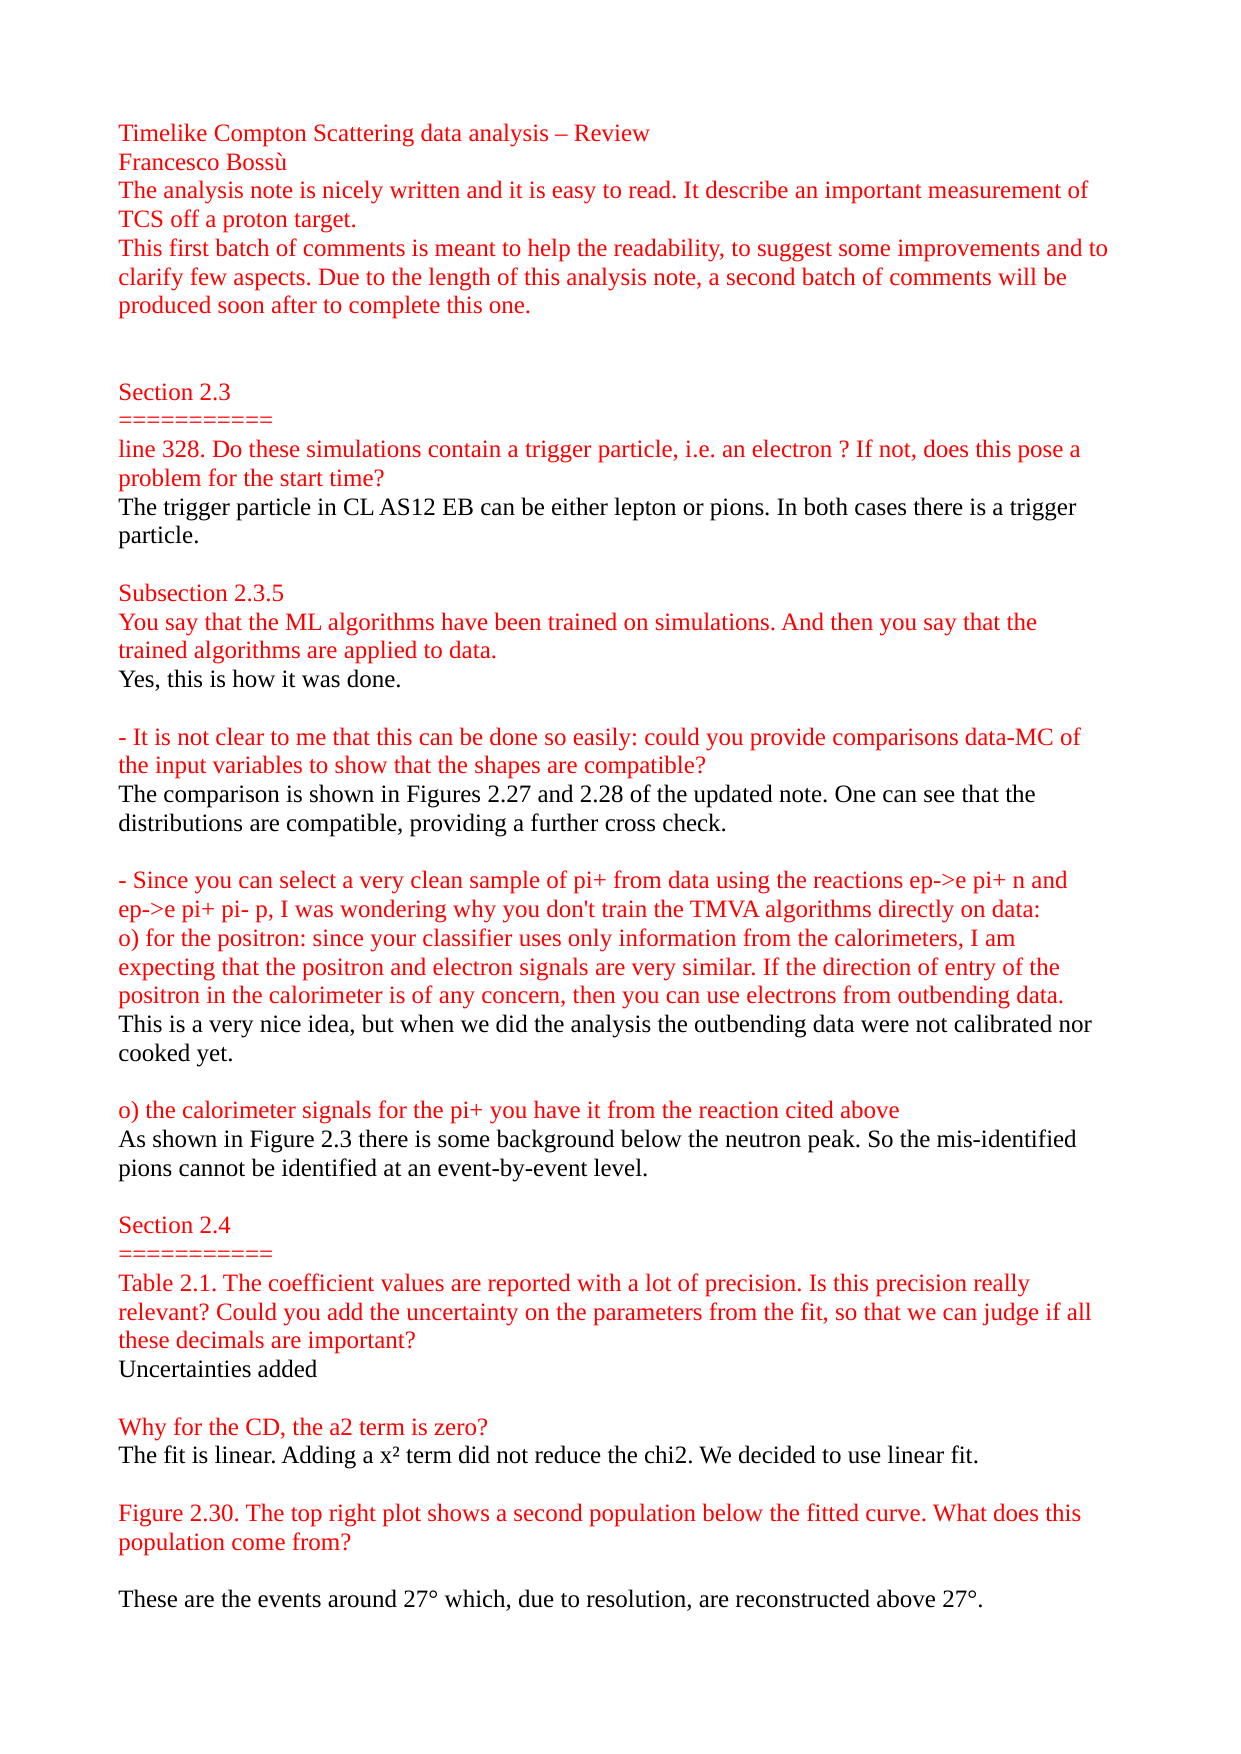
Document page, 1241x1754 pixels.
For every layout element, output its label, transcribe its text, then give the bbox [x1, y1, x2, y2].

text produced soon after to complete this one. [118, 291, 1122, 319]
text Uncertainties added [118, 1354, 1122, 1383]
text Section 2.4 [118, 1211, 1122, 1239]
text Table 2.1. The coefficient values are reported with a lot of precision. Is this precision really [118, 1268, 1122, 1297]
text line 328. Do these simulations contain a trigger particle, i.e. an electron ? If not, does this pose a [118, 434, 1122, 463]
text Timelike Compton Scattering data analysis – Review [118, 118, 1122, 147]
text these decimals are important? [118, 1326, 1122, 1354]
text population come from? [118, 1527, 1122, 1556]
text This is a very nice idea, but when we did the analysis the outbending data were not calibrated nor cooked yet. [118, 1009, 1122, 1067]
text trained algorithms are applied to data. [118, 636, 1122, 664]
text ep->e pi+ pi- p, I was wondering why you don't train the TMVA algorithms directly on data: [118, 894, 1122, 923]
text The analysis note is nicely written and it is easy to read. It describe an important measurement of [118, 176, 1122, 204]
text As shown in Figure 2.3 there is some background below the neutron peak. So the mis-identified pions cannot be identified at an event-by-event level. [118, 1124, 1122, 1182]
text The comparison is shown in Figures 2.27 and 2.28 of the updated note. One can see that the distributions are compatible, providing a further cross check. [118, 779, 1122, 837]
text Figure 2.30. The top right plot shows a second population below the fitted curve. What does this [118, 1498, 1122, 1527]
text expecting that the positron and electron signals are very similar. If the direction of entry of the [118, 952, 1122, 981]
text The trigger particle in CL AS12 EB can be either lepton or pions. In both cases there is a trigger particle. [118, 492, 1122, 549]
text - Since you can select a very clean sample of pi+ from data using the reactions ep->e pi+ n and [118, 866, 1122, 894]
text =========== [118, 1239, 1122, 1268]
text positron in the calorimeter is of any concern, then you can use electrons from outbending data. [118, 981, 1122, 1009]
text This first batch of comments is meant to help the readability, to suggest some improvements and to [118, 233, 1122, 262]
text Francesco Bossù [118, 147, 1122, 176]
text Yes, this is how it was done. [118, 664, 1122, 693]
text Why for the CD, the a2 term is zero? [118, 1412, 1122, 1441]
text TCS off a proton target. [118, 204, 1122, 233]
text problem for the start time? [118, 463, 1122, 492]
text clarify few aspects. Due to the length of this analysis note, a second batch of comments will be [118, 262, 1122, 291]
text Subsection 2.3.5 [118, 578, 1122, 607]
text Section 2.3 [118, 377, 1122, 406]
text These are the events around 27° which, due to resolution, are reconstructed above 27°. [118, 1584, 1122, 1613]
text You say that the ML algorithms have been trained on simulations. And then you say that the [118, 607, 1122, 636]
text - It is not clear to me that this can be done so easily: could you provide comparisons data-MC of [118, 722, 1122, 751]
text o) for the positron: since your classifier uses only information from the calorimeters, I am [118, 923, 1122, 952]
text o) the calorimeter signals for the pi+ you have it from the reaction cited above [118, 1096, 1122, 1124]
text the input variables to show that the shapes are compatible? [118, 751, 1122, 779]
text =========== [118, 406, 1122, 434]
text The fit is linear. Adding a x² term did not reduce the chi2. We decided to use linear fit. [118, 1441, 1122, 1469]
text relevant? Could you add the uncertainty on the parameters from the fit, so that we can judge if all [118, 1297, 1122, 1326]
